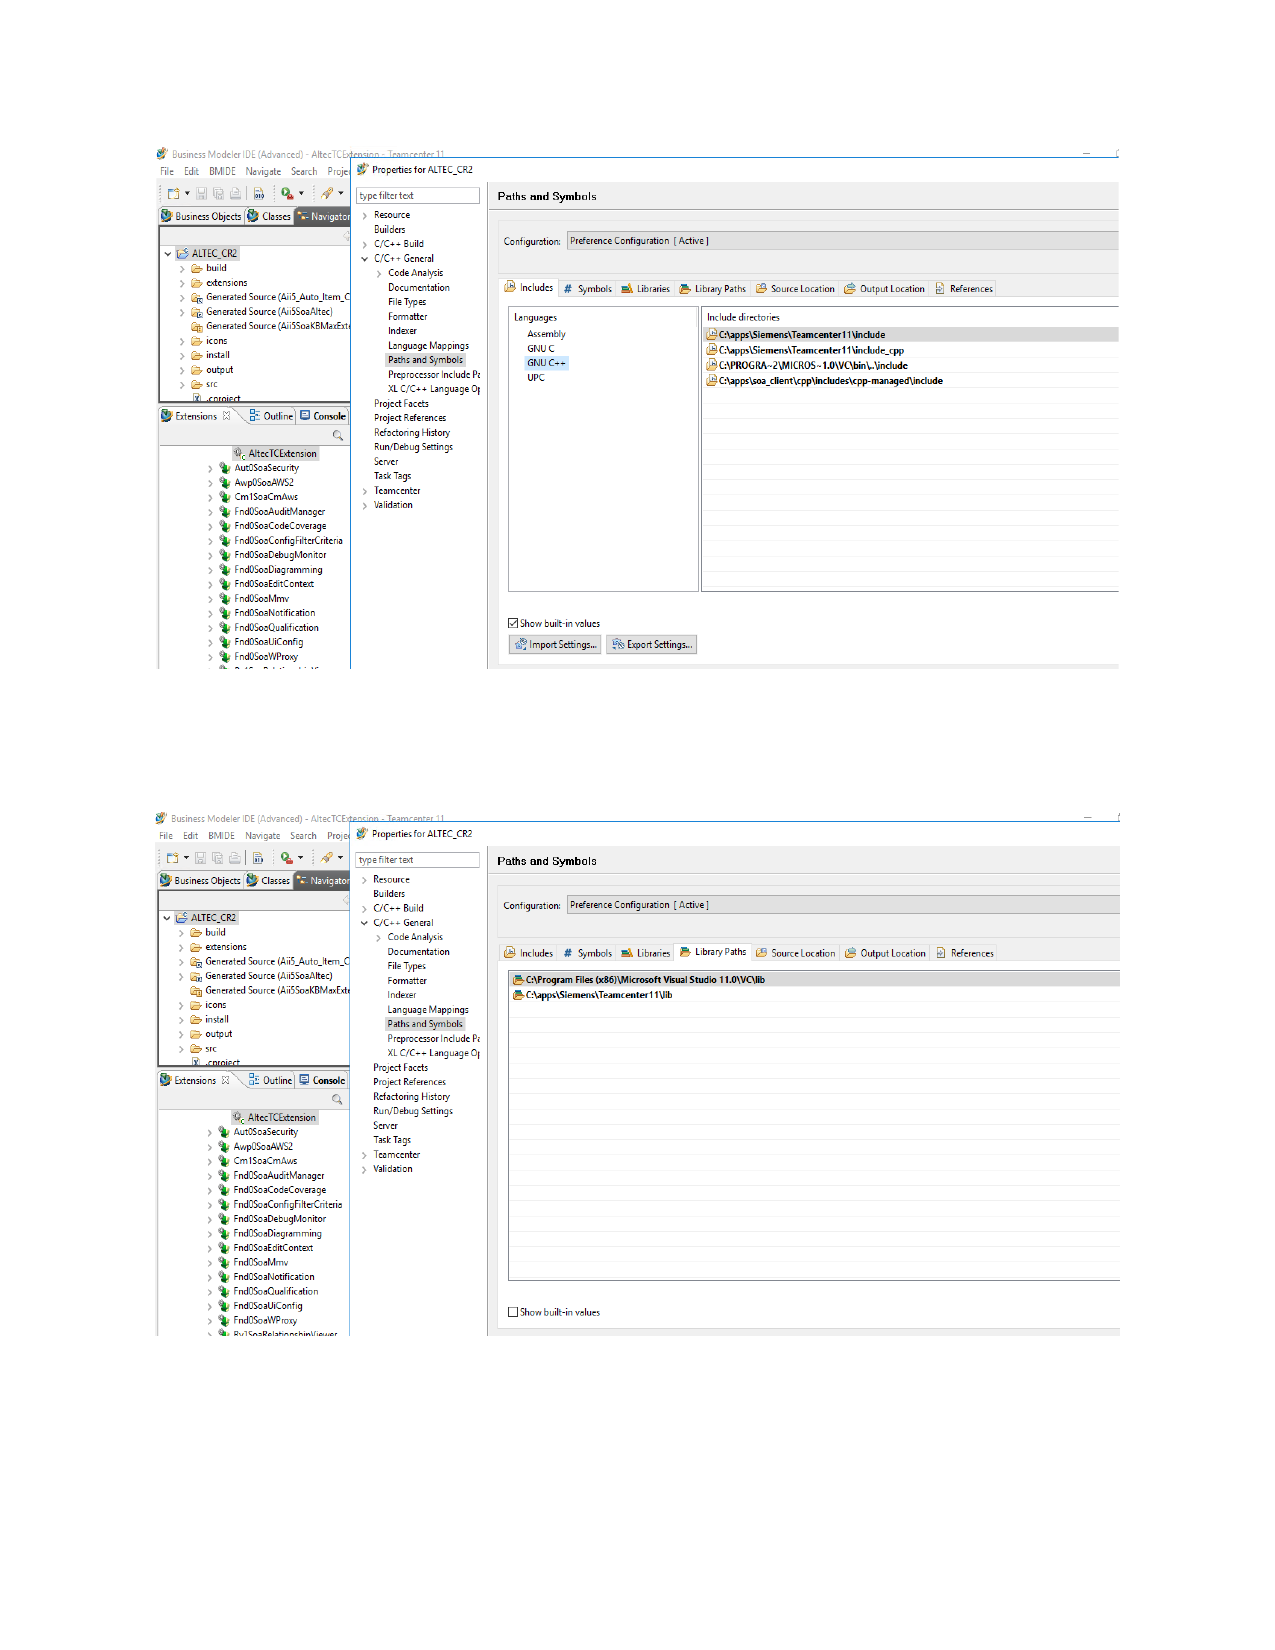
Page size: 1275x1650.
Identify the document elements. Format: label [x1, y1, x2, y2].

picture [156, 146, 1119, 669]
picture [155, 812, 1120, 1336]
